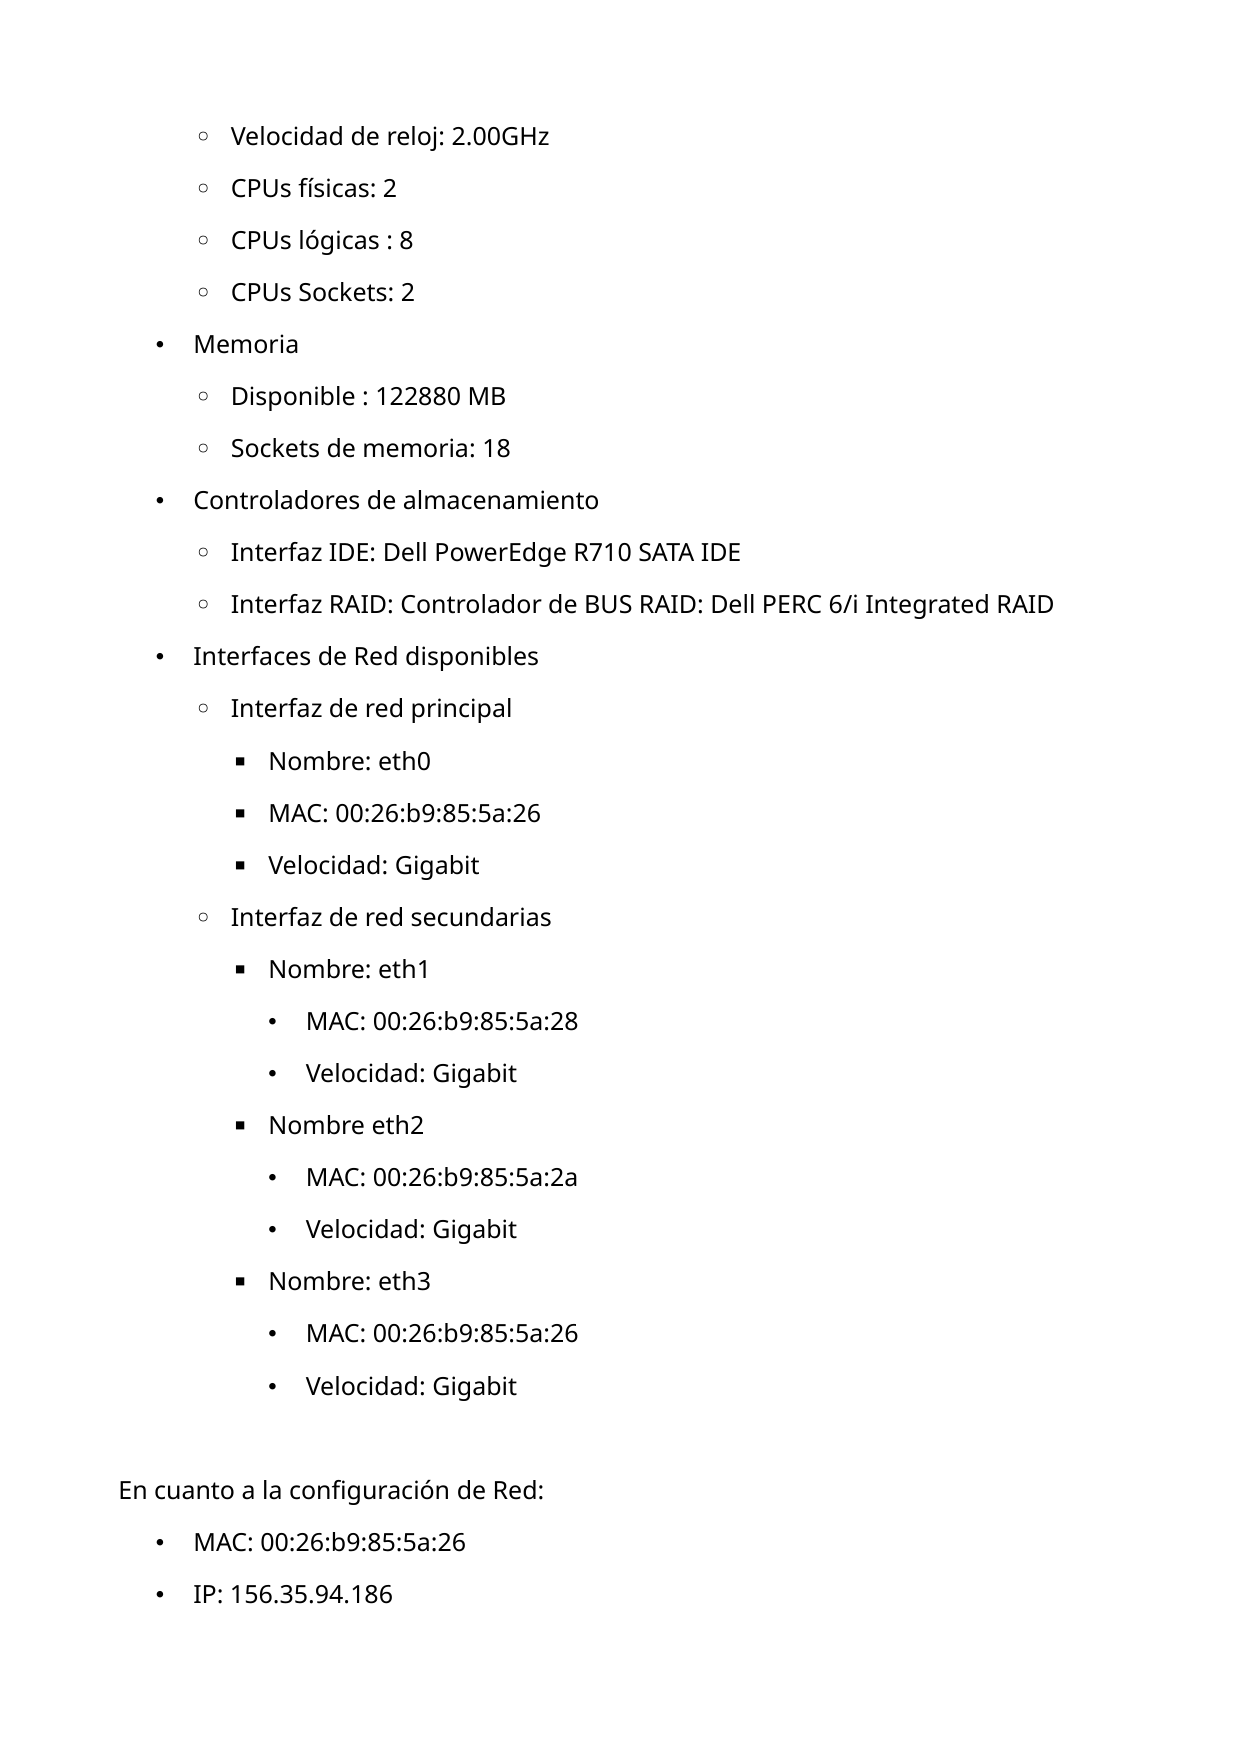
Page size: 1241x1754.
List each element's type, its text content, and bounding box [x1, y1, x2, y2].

list Nombre: eth0 [231, 743, 1122, 777]
list MAC: 00:26:b9:85:5a:26 [231, 795, 1122, 829]
list Velocidad: Gigabit [268, 1212, 1122, 1246]
list CPUs Sockets: 2 [193, 274, 1122, 308]
list CPUs físicas: 2 [193, 170, 1122, 204]
list Disponible : 122880 MB [193, 378, 1122, 413]
list Interfaz de red principal [193, 691, 1122, 725]
list Controladores de almacenamiento [156, 483, 1122, 517]
list Interfaz IDE: Dell PowerEdge R710 SATA IDE [193, 535, 1122, 569]
list Velocidad: Gigabit [268, 1368, 1122, 1402]
list Nombre eth2 [231, 1108, 1122, 1142]
list Memoria [156, 326, 1122, 361]
list MAC: 00:26:b9:85:5a:26 [268, 1316, 1122, 1350]
list Velocidad de reloj: 2.00GHz [193, 118, 1122, 152]
text En cuanto a la configuración de Red: [118, 1472, 1122, 1506]
list CPUs lógicas : 8 [193, 222, 1122, 256]
list Nombre: eth3 [231, 1264, 1122, 1298]
list Sockets de memoria: 18 [193, 431, 1122, 465]
list MAC: 00:26:b9:85:5a:26 [156, 1524, 1122, 1558]
list IP: 156.35.94.186 [156, 1576, 1122, 1611]
list Interfaces de Red disponibles [156, 639, 1122, 673]
list Velocidad: Gigabit [231, 847, 1122, 881]
list Nombre: eth1 [231, 951, 1122, 986]
list Interfaz RAID: Controlador de BUS RAID: Dell PERC 6/i Integrated RAID [193, 587, 1122, 621]
list Velocidad: Gigabit [268, 1056, 1122, 1090]
list MAC: 00:26:b9:85:5a:28 [268, 1003, 1122, 1038]
list MAC: 00:26:b9:85:5a:2a [268, 1160, 1122, 1194]
list Interfaz de red secundarias [193, 899, 1122, 933]
